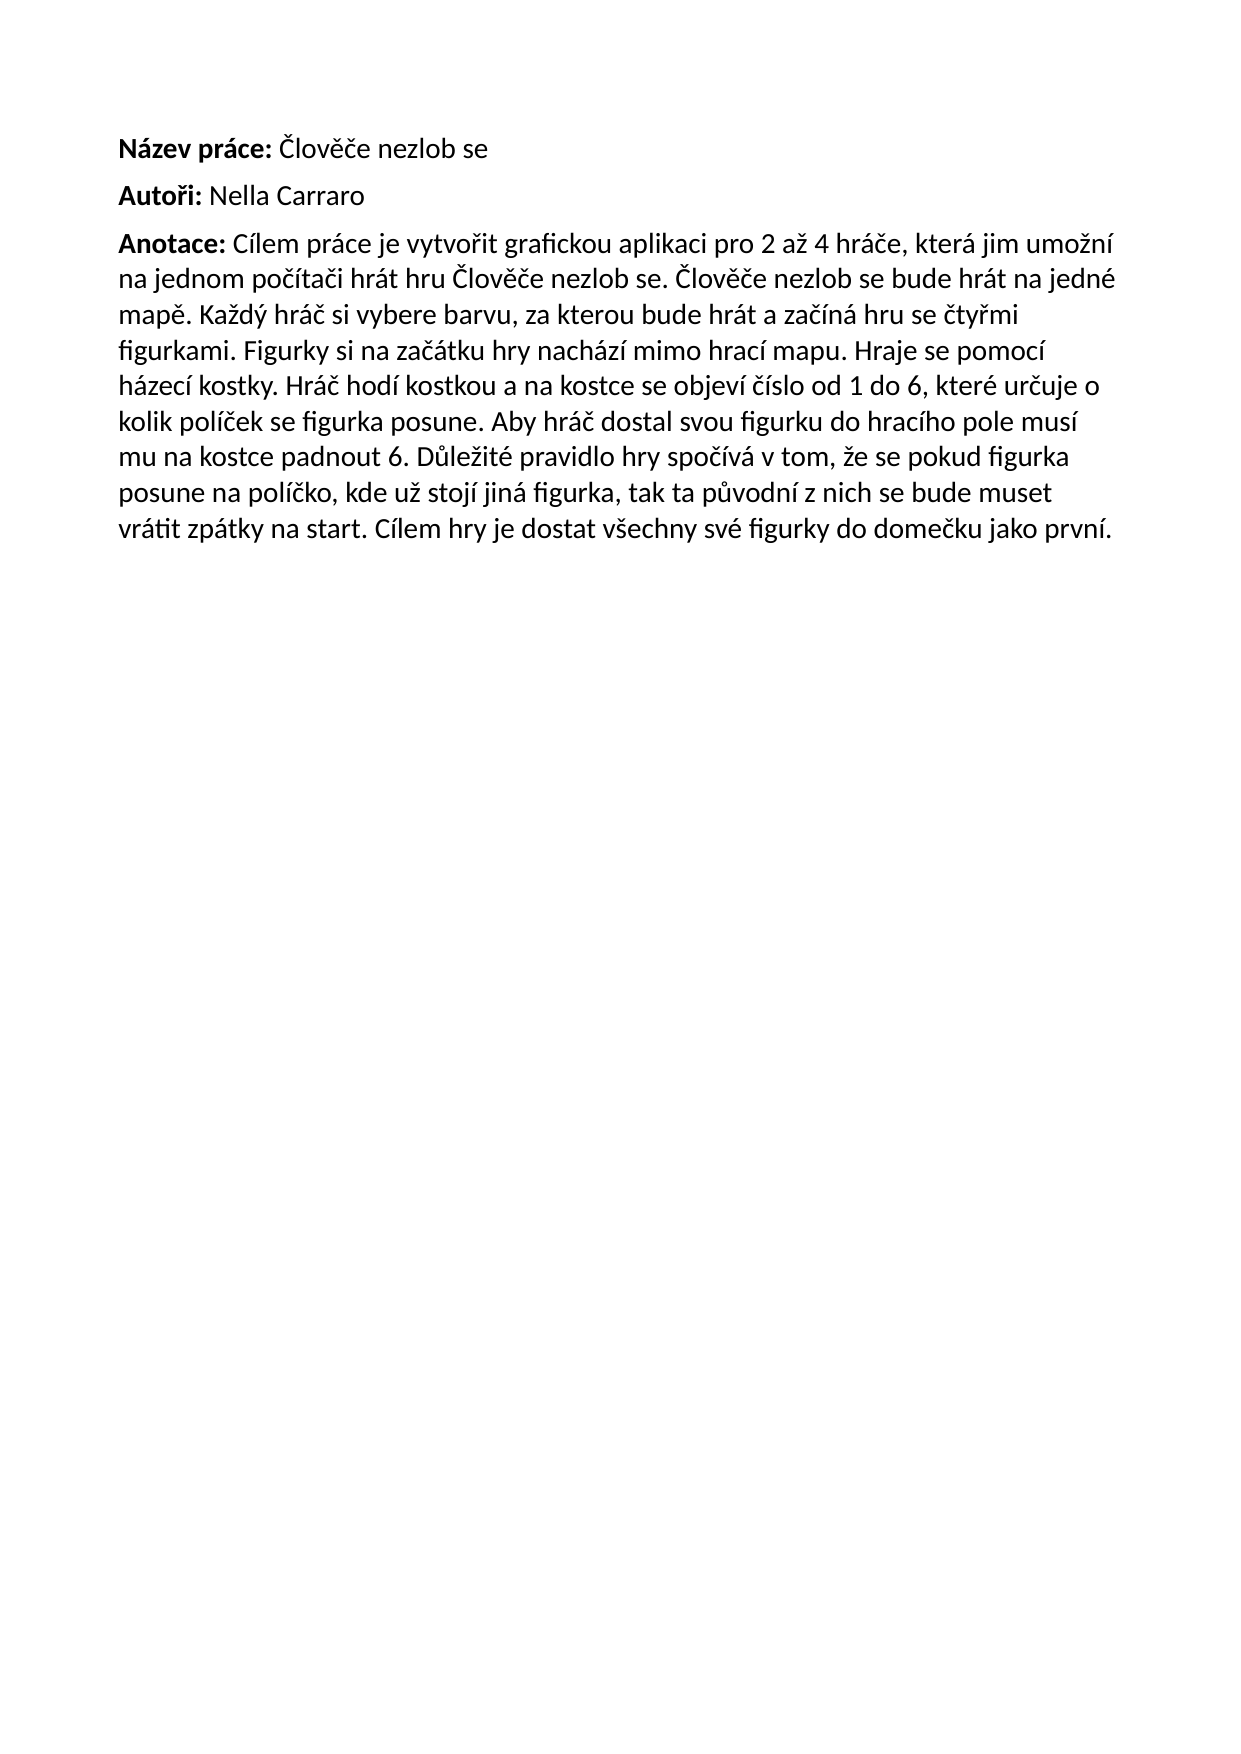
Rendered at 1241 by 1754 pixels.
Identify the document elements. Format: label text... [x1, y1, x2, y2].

text Anotace: Cílem práce je vytvořit grafickou aplikaci pro 2 až 4 hráče, která jim umožní na jednom počítači hrát hru Člověče nezlob se. Člověče nezlob se bude hrát na jedné mapě. Každý hráč si vybere barvu, za kterou bude hrát a začíná hru se čtyřmi figurkami. Figurky si na začátku hry nachází mimo hrací mapu. Hraje se pomocí házecí kostky. Hráč hodí kostkou a na kostce se objeví číslo od 1 do 6, které určuje o kolik políček se figurka posune. Aby hráč dostal svou figurku do hracího pole musí mu na kostce padnout 6. Důležité pravidlo hry spočívá v tom, že se pokud figurka posune na políčko, kde už stojí jiná figurka, tak ta původní z nich se bude muset vrátit zpátky na start. Cílem hry je dostat všechny své figurky do domečku jako první. [118, 225, 1122, 545]
text Autoři: Nella Carraro [118, 177, 1122, 213]
text Název práce: Člověče nezlob se [118, 130, 1122, 166]
